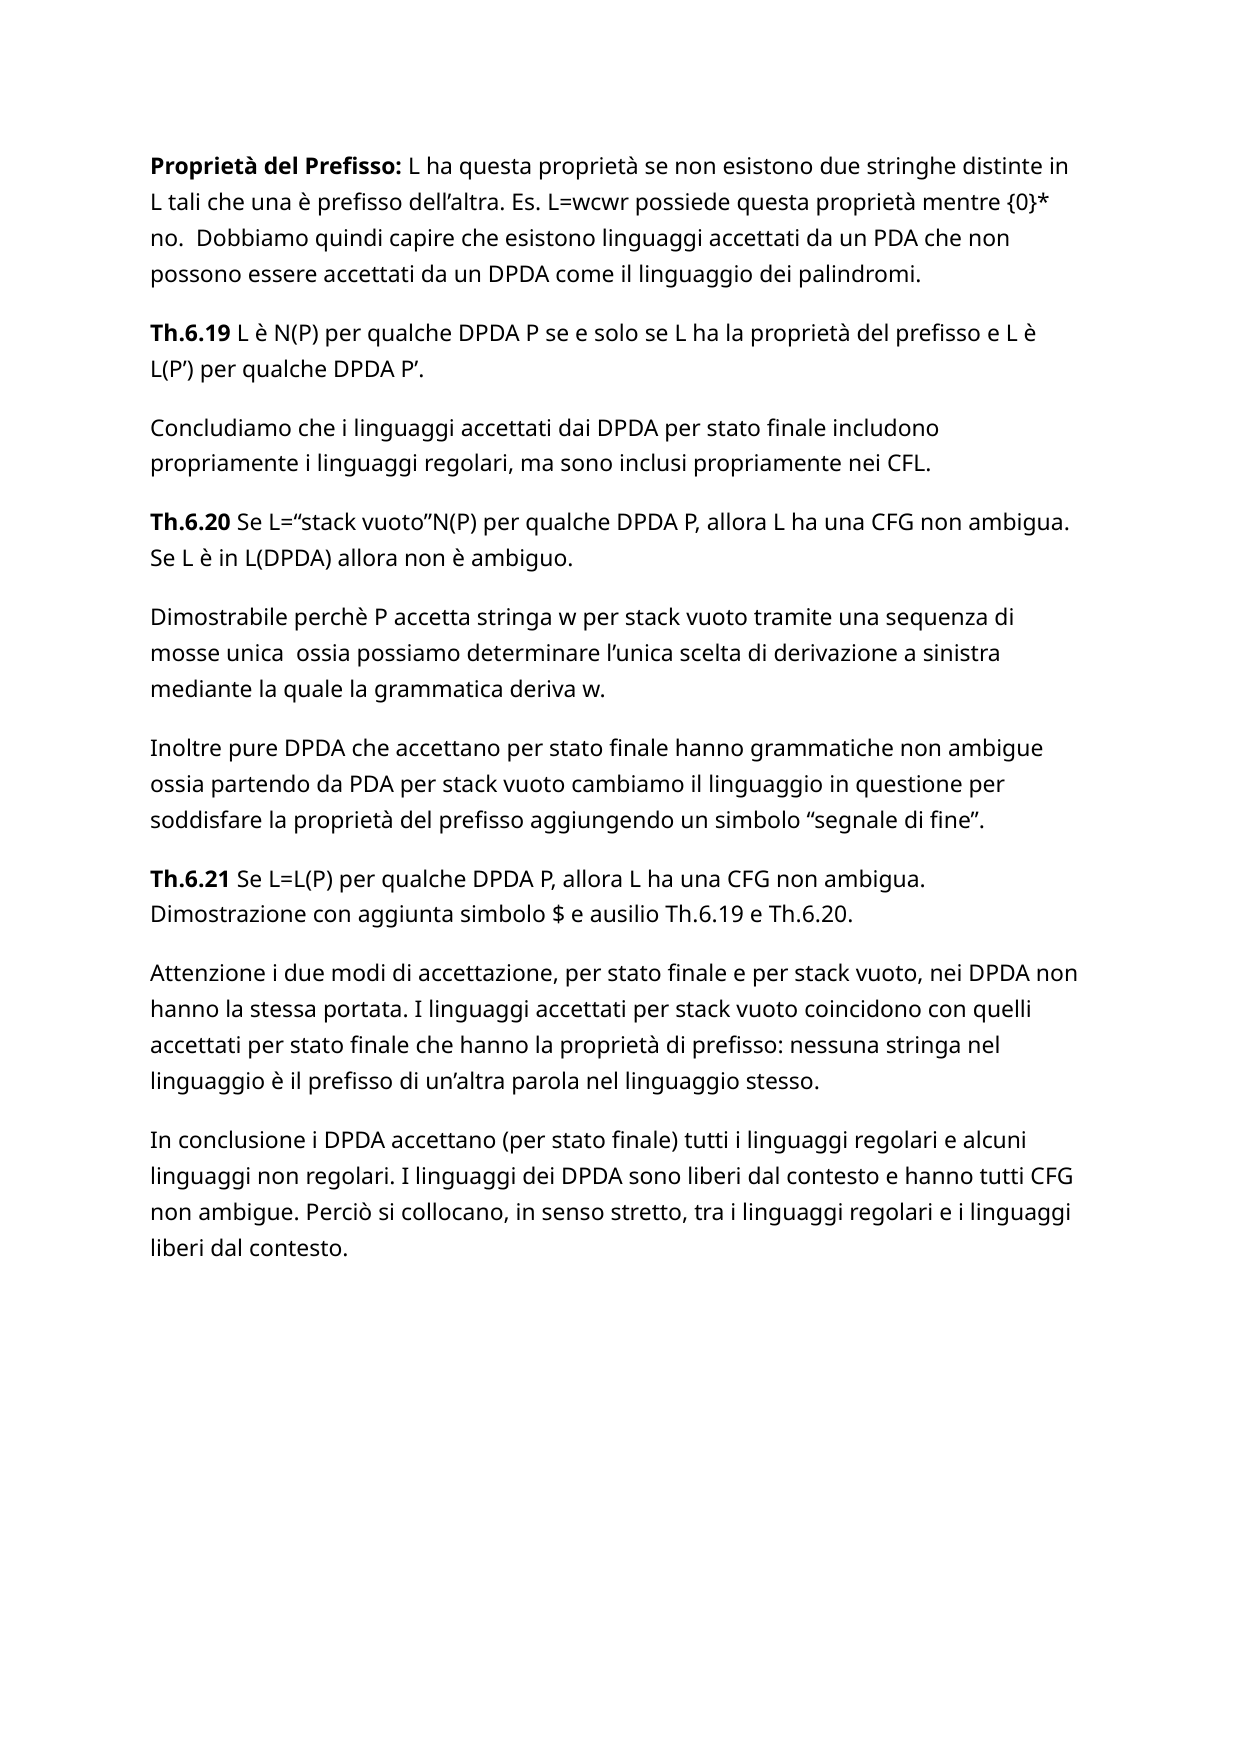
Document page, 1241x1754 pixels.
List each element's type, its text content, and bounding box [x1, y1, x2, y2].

text Concludiamo che i linguaggi accettati dai DPDA per stato finale includono propriamente i linguaggi regolari, ma sono inclusi propriamente nei CFL. [150, 411, 1086, 479]
text Attenzione i due modi di accettazione, per stato finale e per stack vuoto, nei DPDA non hanno la stessa portata. I linguaggi accettati per stack vuoto coincidono con quelli accettati per stato finale che hanno la proprietà di prefisso: nessuna stringa nel linguaggio è il prefisso di un’altra parola nel linguaggio stesso. [150, 957, 1086, 1096]
text Inoltre pure DPDA che accettano per stato finale hanno grammatiche non ambigue ossia partendo da PDA per stack vuoto cambiamo il linguaggio in questione per soddisfare la proprietà del prefisso aggiungendo un simbolo “segnale di fine”. [150, 732, 1086, 835]
text Th.6.19 L è N(P) per qualche DPDA P se e solo se L ha la proprietà del prefisso e L è L(P’) per qualche DPDA P’. [150, 317, 1086, 384]
text Dimostrabile perchè P accetta stringa w per stack vuoto tramite una sequenza di mosse unica ossia possiamo determinare l’unica scelta di derivazione a sinistra mediante la quale la grammatica deriva w. [150, 601, 1086, 704]
text Proprietà del Prefisso: L ha questa proprietà se non esistono due stringhe distinte in L tali che una è prefisso dell’altra. Es. L=wcwr possiede questa proprietà mentre {0}* no. Dobbiamo quindi capire che esistono linguaggi accettati da un PDA che non possono essere accettati da un DPDA come il linguaggio dei palindromi. [150, 150, 1086, 289]
text Th.6.21 Se L=L(P) per qualche DPDA P, allora L ha una CFG non ambigua. Dimostrazione con aggiunta simbolo $ e ausilio Th.6.19 e Th.6.20. [150, 862, 1086, 930]
text Th.6.20 Se L=“stack vuoto”N(P) per qualche DPDA P, allora L ha una CFG non ambigua. Se L è in L(DPDA) allora non è ambiguo. [150, 506, 1086, 573]
text In conclusione i DPDA accettano (per stato finale) tutti i linguaggi regolari e alcuni linguaggi non regolari. I linguaggi dei DPDA sono liberi dal contesto e hanno tutti CFG non ambigue. Perciò si collocano, in senso stretto, tra i linguaggi regolari e i linguaggi liberi dal contesto. [150, 1124, 1086, 1263]
